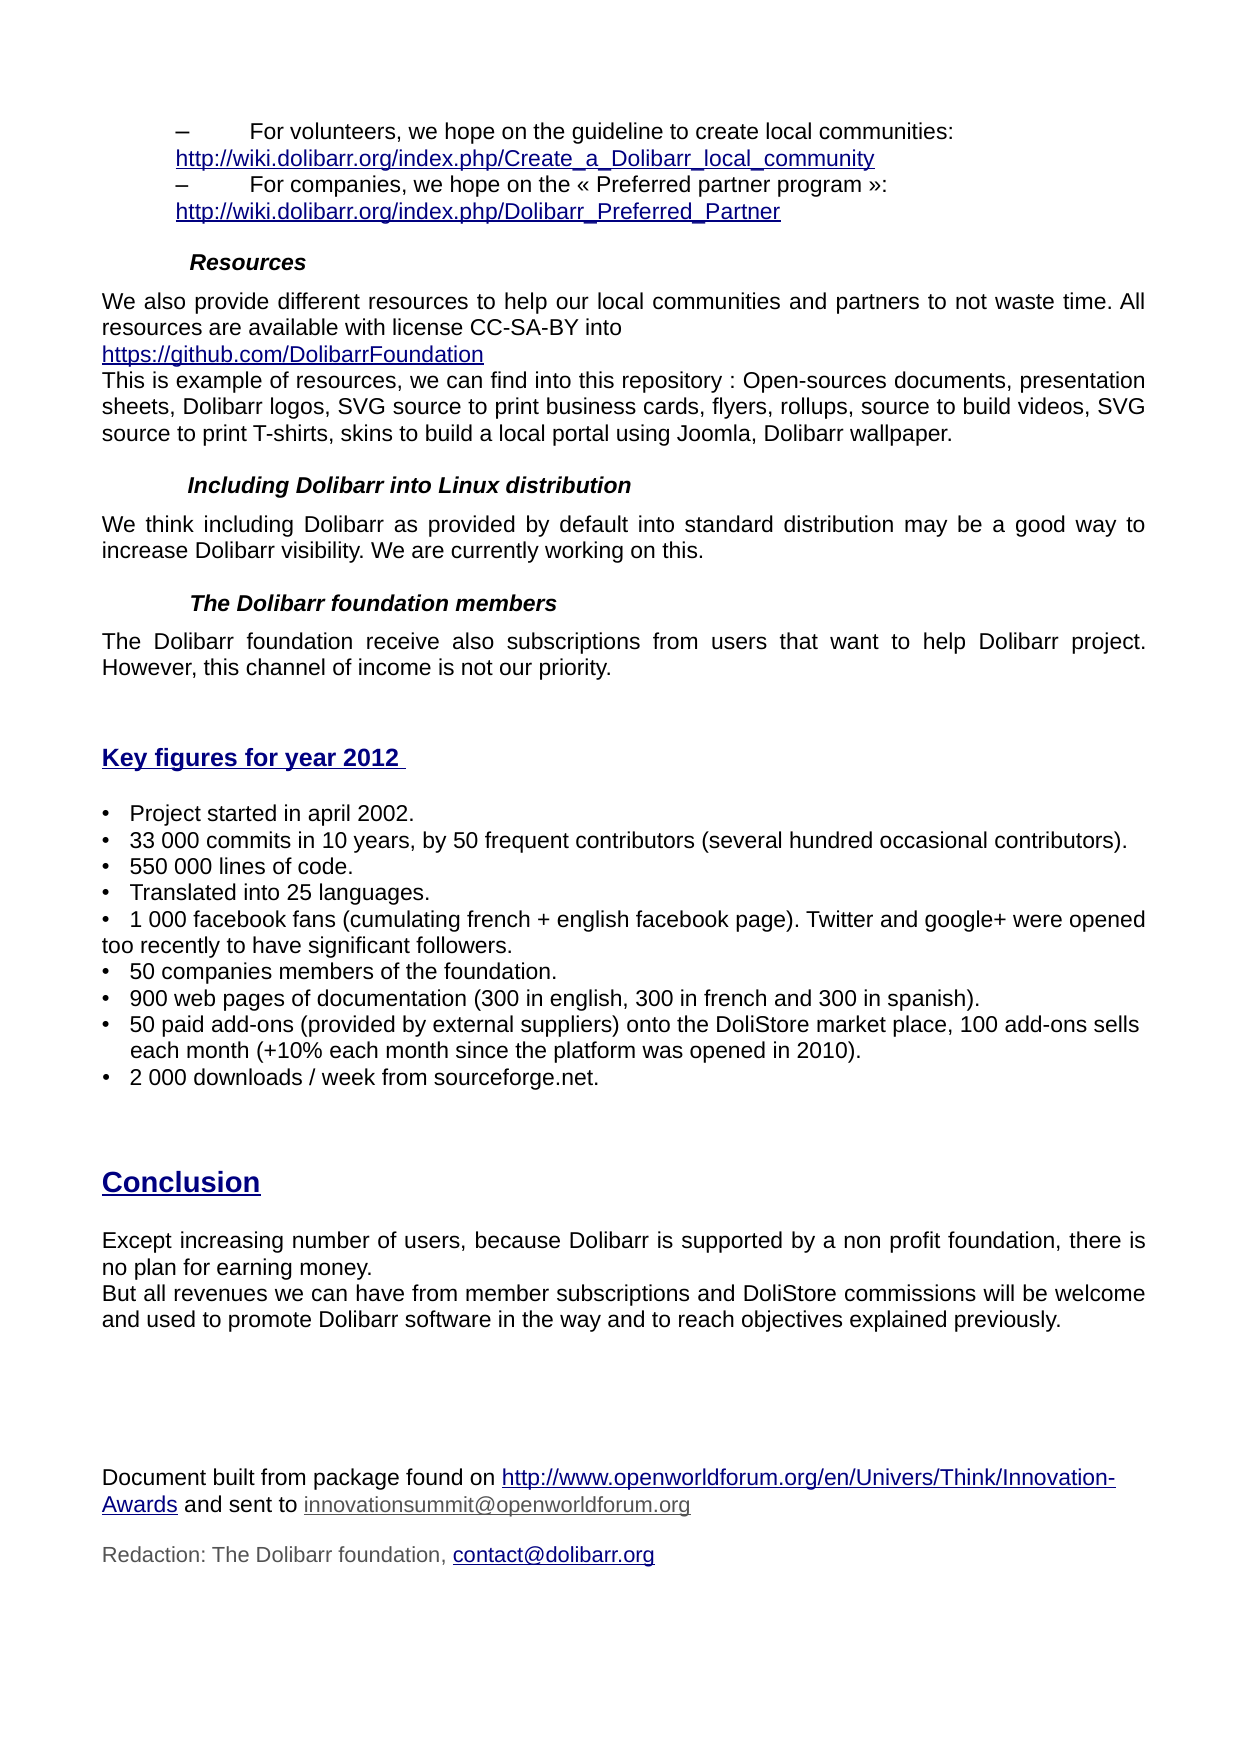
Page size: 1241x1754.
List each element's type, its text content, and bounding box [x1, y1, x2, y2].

text We think including Dolibarr as provided by default into standard distribution may be a good way to increase Dolibarr visibility. We are currently working on this. [64, 511, 1147, 563]
list 50 companies members of the foundation. [102, 958, 1147, 985]
subtitle Resources [189, 249, 1147, 275]
list 50 paid add-ons (provided by external suppliers) onto the DoliStore market place, 100 add-ons sells each month (+10% each month since the platform was opened in 2010). [102, 1011, 1147, 1064]
list http://wiki.dolibarr.org/index.php/Dolibarr_Preferred_Partner [175, 198, 1147, 224]
list Translated into 25 languages. [102, 879, 1147, 906]
list 33 000 commits in 10 years, by 50 frequent contributors (several hundred occasional contributors). [102, 827, 1147, 853]
subtitle Key figures for year 2012 [102, 743, 1147, 771]
text This is example of resources, we can find into this repository : Open-sources documents, presentation sheets, Dolibarr logos, SVG source to print business cards, flyers, rollups, source to build videos, SVG source to print T-shirts, skins to build a local portal using Joomla, Dolibarr wallpaper. [102, 367, 1147, 446]
list 550 000 lines of code. [102, 853, 1147, 879]
text Redaction: The Dolibarr foundation, contact@dolibarr.org [102, 1542, 1147, 1567]
subtitle Conclusion [102, 1165, 1147, 1198]
list For companies, we hope on the « Preferred partner program »: [175, 171, 1147, 198]
text Except increasing number of users, because Dolibarr is supported by a non profit foundation, there is no plan for earning money. [64, 1225, 1147, 1280]
text The Dolibarr foundation receive also subscriptions from users that want to help Dolibarr project. However, this channel of income is not our priority. [102, 628, 1147, 680]
list 1 000 facebook fans (cumulating french + english facebook page). Twitter and google+ were opened too recently to have significant followers. [102, 906, 1147, 958]
text Document built from package found on http://www.openworldforum.org/en/Univers/Think/Innovation-Awards and sent to innovationsummit@openworldforum.org [102, 1464, 1147, 1517]
subtitle The Dolibarr foundation members [189, 589, 1147, 616]
text But all revenues we can have from member subscriptions and DoliStore commissions will be welcome and used to promote Dolibarr software in the way and to reach objectives explained previously. [64, 1280, 1147, 1333]
list 2 000 downloads / week from sourceforge.net. [102, 1064, 1147, 1090]
list For volunteers, we hope on the guideline to create local communities: http://wiki.dolibarr.org/index.php/Create_a_Dolibarr_local_community [175, 118, 1147, 171]
list Project started in april 2002. [102, 800, 1147, 827]
list https://github.com/DolibarrFoundation [102, 341, 1147, 367]
subtitle Including Dolibarr into Linux distribution [150, 472, 1147, 499]
list 900 web pages of documentation (300 in english, 300 in french and 300 in spanish). [102, 985, 1147, 1011]
list We also provide different resources to help our local communities and partners to not waste time. All resources are available with license CC-SA-BY into [102, 288, 1147, 341]
